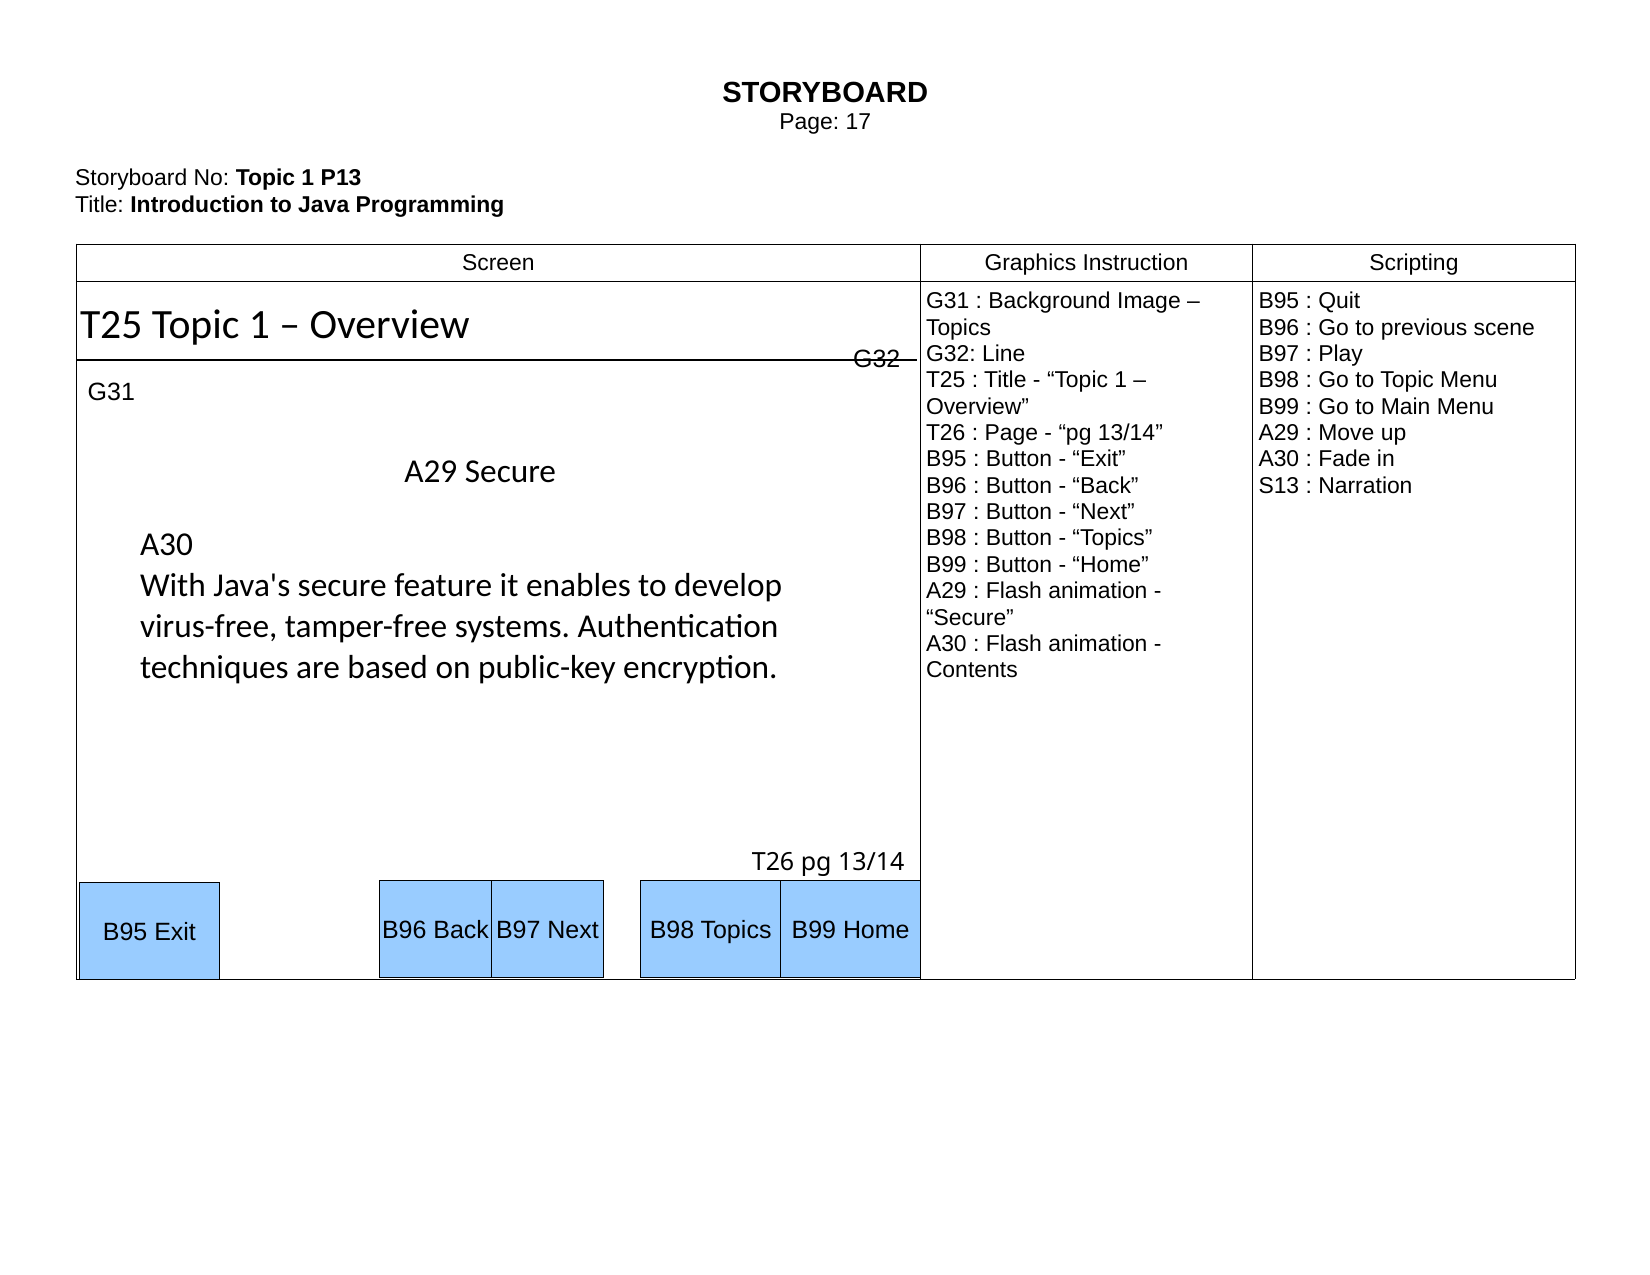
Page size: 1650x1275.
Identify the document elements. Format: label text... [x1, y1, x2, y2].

table_header Graphics Instruction [921, 245, 1252, 281]
text Storyboard No: Topic 1 P13 [75, 164, 1575, 191]
table_cell G31 : Background Image – Topics G32: Line T25 : Title - “Topic 1 – Overview” T26 : Page - “pg 13/14” B95 : Button - “Exit” B96 : Button - “Back” B97 : Button - “Next” B98 : Button - “Topics” B99 : Button - “Home” A29 : Flash animation - “Secure” A30 : Flash animation - Contents [921, 282, 1252, 978]
table_cell B95 : Quit B96 : Go to previous scene B97 : Play B98 : Go to Topic Menu B99 : Go to Main Menu A29 : Move up A30 : Fade in S13 : Narration [1253, 282, 1575, 978]
text Title: Introduction to Java Programming [75, 191, 1575, 217]
table_header Scripting [1253, 245, 1575, 281]
table_cell [857, 361, 868, 365]
table_cell [77, 282, 920, 978]
table_header Screen [77, 245, 920, 281]
